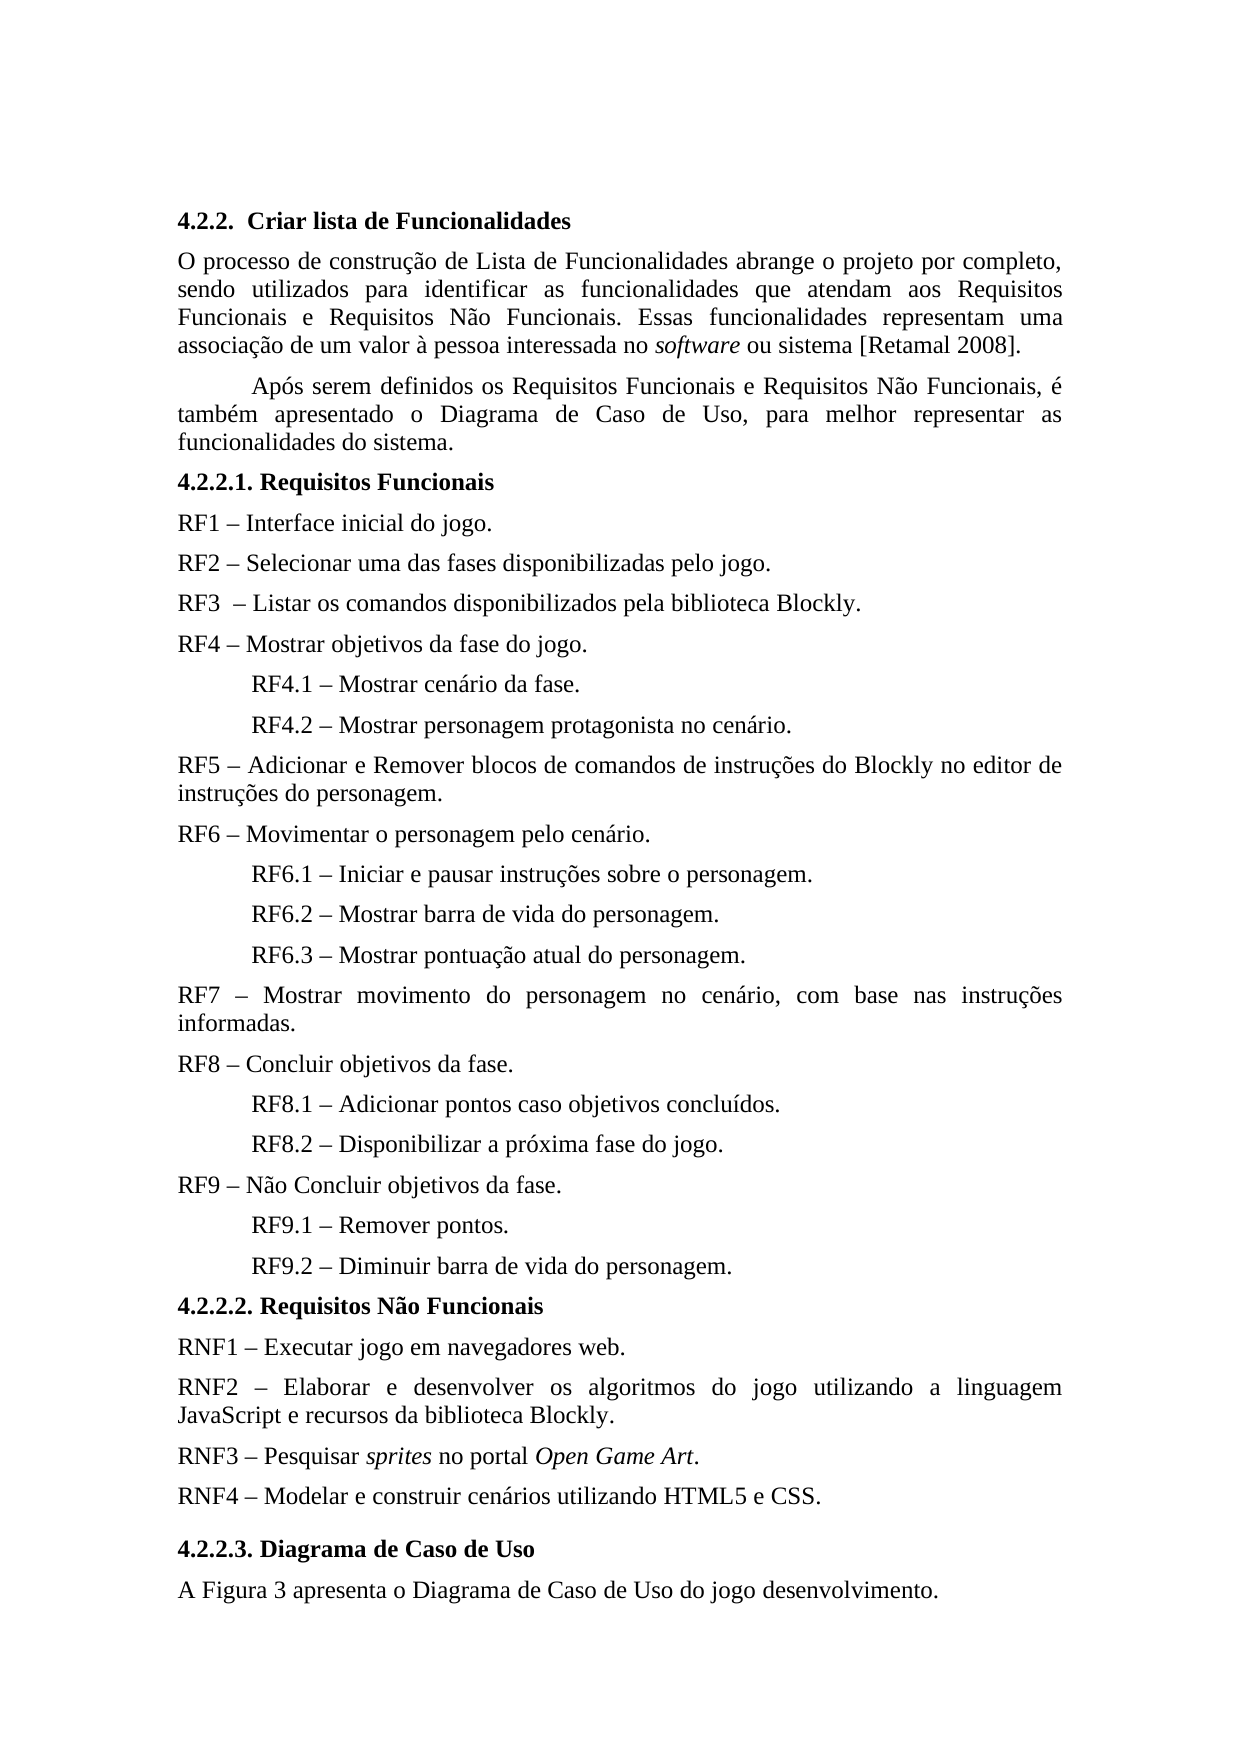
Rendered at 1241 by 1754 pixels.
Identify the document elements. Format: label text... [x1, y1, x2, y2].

text RF2 – Selecionar uma das fases disponibilizadas pelo jogo. [177, 549, 1063, 577]
text RF6 – Movimentar o personagem pelo cenário. [177, 819, 1063, 847]
text RF7 – Mostrar movimento do personagem no cenário, com base nas instruções informadas. [177, 981, 1063, 1037]
text RF9.1 – Remover pontos. [177, 1211, 1063, 1239]
text RNF3 – Pesquisar sprites no portal Open Game Art. [177, 1442, 1063, 1470]
text RF6.2 – Mostrar barra de vida do personagem. [177, 900, 1063, 928]
text RF6.1 – Iniciar e pausar instruções sobre o personagem. [177, 860, 1063, 888]
list 4.2.2.3. Diagrama de Caso de Uso [177, 1535, 1063, 1563]
text RF4.2 – Mostrar personagem protagonista no cenário. [177, 711, 1063, 739]
text 4.2.2. Criar lista de Funcionalidades [177, 207, 1063, 235]
text RF9 – Não Concluir objetivos da fase. [177, 1171, 1063, 1199]
text RF8 – Concluir objetivos da fase. [177, 1049, 1063, 1078]
text RF6.3 – Mostrar pontuação atual do personagem. [177, 941, 1063, 969]
text RNF1 – Executar jogo em navegadores web. [177, 1333, 1063, 1361]
text RF8.2 – Disponibilizar a próxima fase do jogo. [177, 1130, 1063, 1158]
text 4.2.2.1. Requisitos Funcionais [177, 468, 1063, 496]
text RF4 – Mostrar objetivos da fase do jogo. [177, 630, 1063, 658]
text RF4.1 – Mostrar cenário da fase. [177, 670, 1063, 698]
text 4.2.2.2. Requisitos Não Funcionais [177, 1292, 1063, 1320]
text RF5 – Adicionar e Remover blocos de comandos de instruções do Blockly no editor de instruções do personagem. [177, 751, 1063, 807]
text O processo de construção de Lista de Funcionalidades abrange o projeto por completo, sendo utilizados para identificar as funcionalidades que atendam aos Requisitos Funcionais e Requisitos Não Funcionais. Essas funcionalidades representam uma associação de um valor à pessoa interessada no software ou sistema [Retamal 2008]. [177, 247, 1063, 359]
text RNF4 – Modelar e construir cenários utilizando HTML5 e CSS. [177, 1482, 1063, 1510]
text RF8.1 – Adicionar pontos caso objetivos concluídos. [177, 1090, 1063, 1118]
text RF3 – Listar os comandos disponibilizados pela biblioteca Blockly. [177, 589, 1063, 617]
text A Figura 3 apresenta o Diagrama de Caso de Uso do jogo desenvolvimento. [177, 1576, 1063, 1604]
text Após serem definidos os Requisitos Funcionais e Requisitos Não Funcionais, é também apresentado o Diagrama de Caso de Uso, para melhor representar as funcionalidades do sistema. [177, 372, 1063, 456]
text RNF2 – Elaborar e desenvolver os algoritmos do jogo utilizando a linguagem JavaScript e recursos da biblioteca Blockly. [177, 1373, 1063, 1429]
text RF1 – Interface inicial do jogo. [177, 508, 1063, 537]
text RF9.2 – Diminuir barra de vida do personagem. [177, 1252, 1063, 1280]
